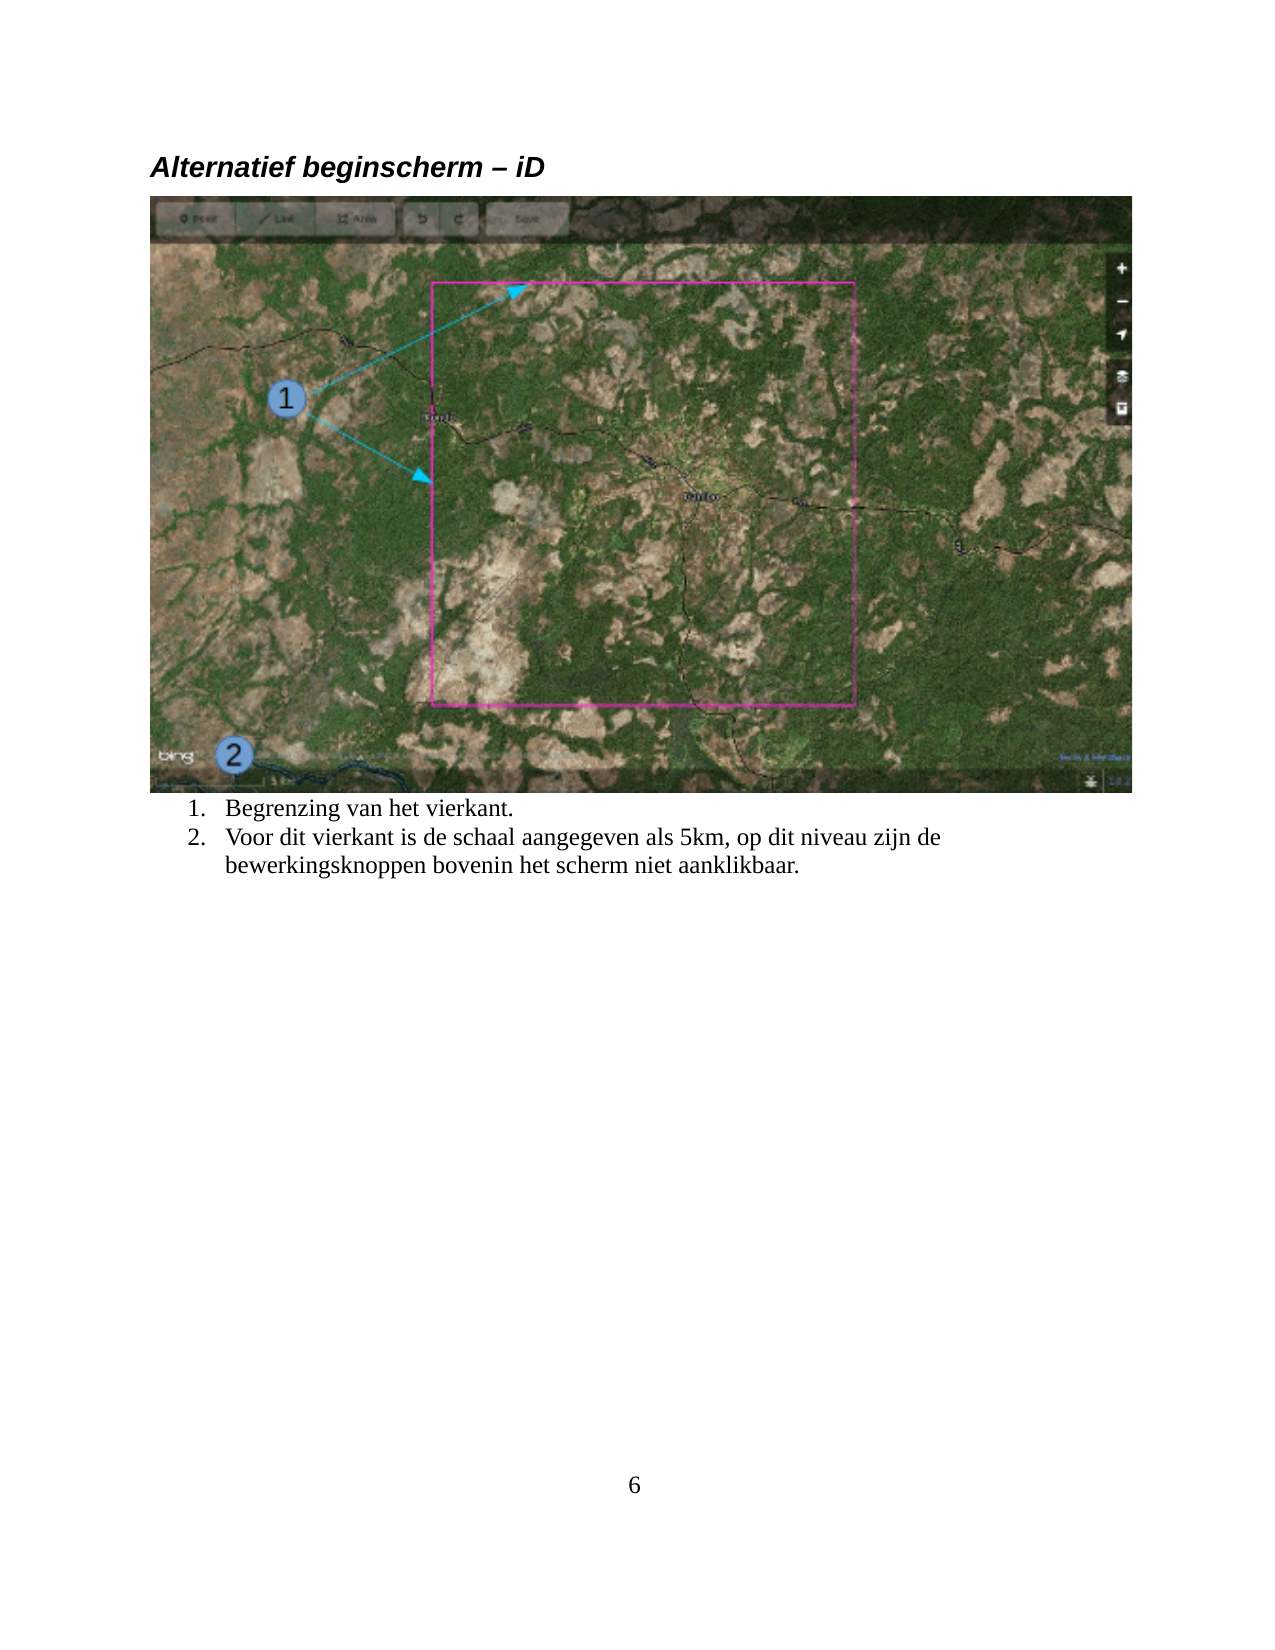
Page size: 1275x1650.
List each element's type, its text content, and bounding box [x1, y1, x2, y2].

picture [150, 196, 1133, 793]
list Begrenzing van het vierkant. [187, 793, 1125, 822]
list Voor dit vierkant is de schaal aangegeven als 5km, op dit niveau zijn de bewerkingsknoppen bovenin het scherm niet aanklikbaar. [187, 822, 1125, 879]
subtitle Alternatief beginscherm – iD [150, 150, 1125, 183]
